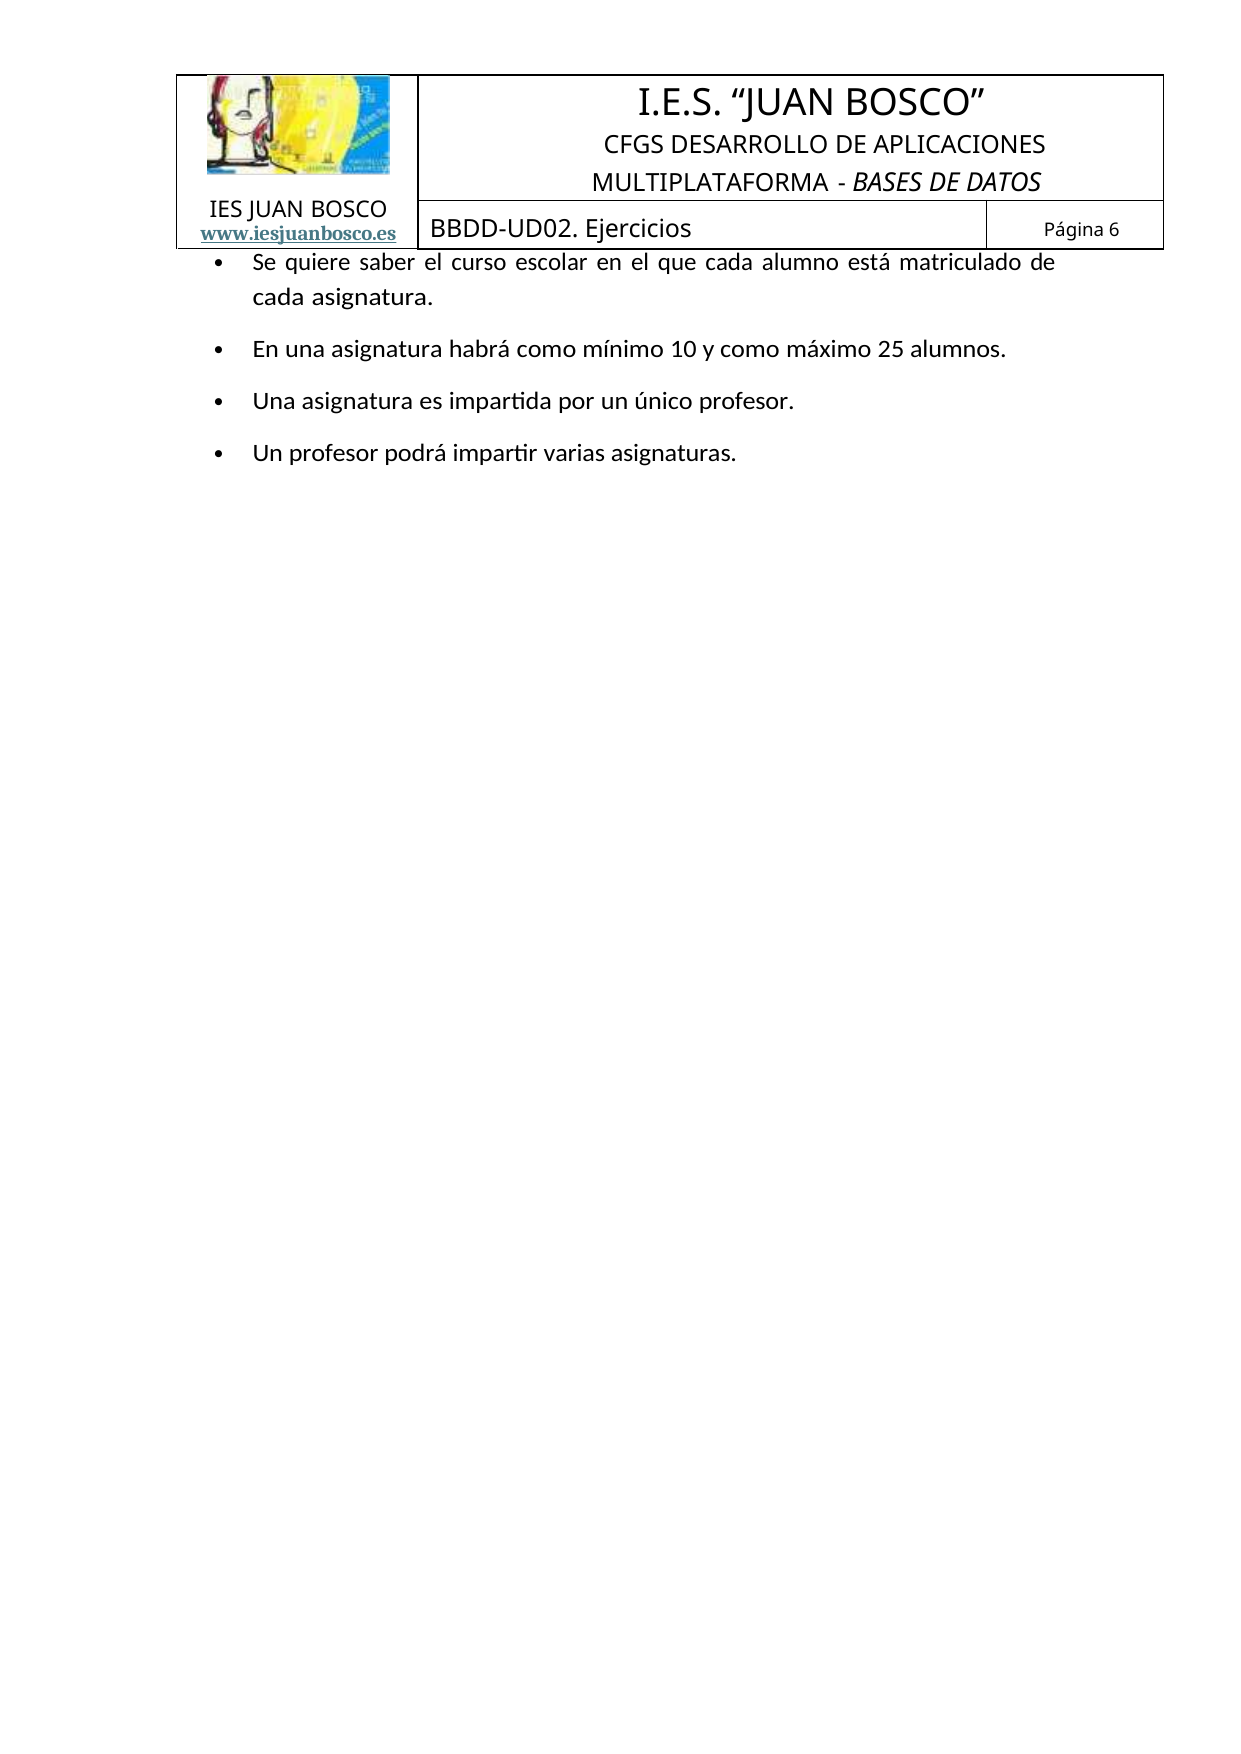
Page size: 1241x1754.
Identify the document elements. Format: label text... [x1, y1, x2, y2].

text cada asignatura. [252, 281, 1176, 312]
list Un profesor podrá impartir varias asignaturas. [215, 437, 1176, 468]
list Una asignatura es impartida por un único profesor. [215, 385, 1176, 416]
list Se quiere saber el curso escolar en el que cada alumno está matriculado de [215, 246, 1176, 276]
list En una asignatura habrá como mínimo 10 y como máximo 25 alumnos. [215, 333, 1176, 364]
picture [207, 75, 390, 176]
